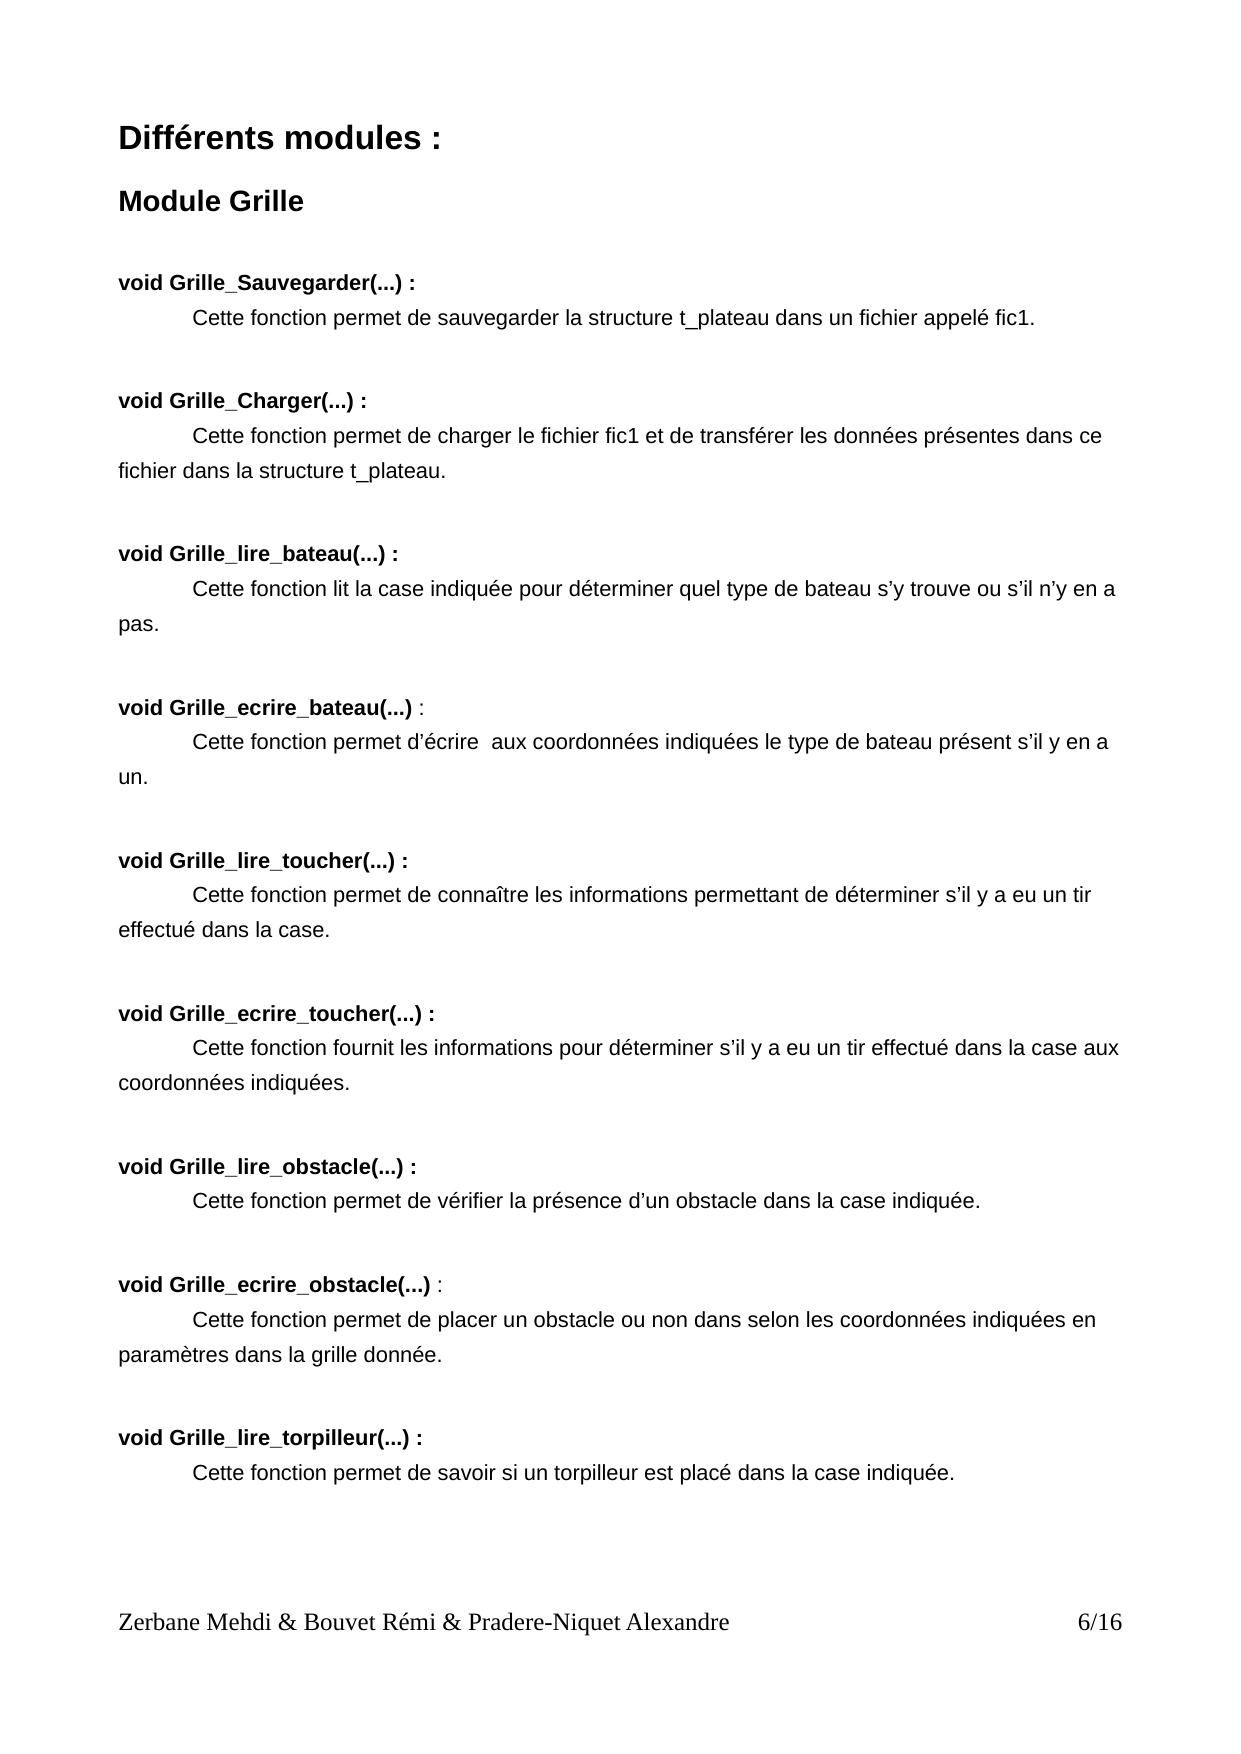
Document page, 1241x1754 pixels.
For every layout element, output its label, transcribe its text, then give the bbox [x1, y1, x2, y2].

text void Grille_lire_obstacle(...) : [118, 1154, 1122, 1179]
text void Grille_ecrire_bateau(...) : [118, 694, 1122, 719]
text Cette fonction permet de connaître les informations permettant de déterminer s’il y a eu un tir effectué dans la case. [118, 882, 1122, 942]
subtitle Module Grille [118, 184, 1122, 218]
text void Grille_lire_torpilleur(...) : [118, 1425, 1122, 1451]
text Cette fonction permet d’écrire aux coordonnées indiquées le type de bateau présent s’il y en a un. [118, 729, 1122, 789]
text Cette fonction permet de savoir si un torpilleur est placé dans la case indiquée. [118, 1460, 1122, 1485]
text Cette fonction fournit les informations pour déterminer s’il y a eu un tir effectué dans la case aux coordonnées indiquées. [118, 1035, 1122, 1095]
text Cette fonction permet de vérifier la présence d’un obstacle dans la case indiquée. [118, 1188, 1122, 1214]
text Cette fonction permet de charger le fichier fic1 et de transférer les données présentes dans ce fichier dans la structure t_plateau. [118, 423, 1122, 483]
subtitle Différents modules : [118, 118, 1122, 157]
text void Grille_Charger(...) : [118, 388, 1122, 413]
text void Grille_ecrire_obstacle(...) : [118, 1272, 1122, 1297]
text void Grille_lire_toucher(...) : [118, 847, 1122, 873]
text Cette fonction lit la case indiquée pour déterminer quel type de bateau s’y trouve ou s’il n’y en a pas. [118, 576, 1122, 636]
text Cette fonction permet de placer un obstacle ou non dans selon les coordonnées indiquées en paramètres dans la grille donnée. [118, 1307, 1122, 1367]
text void Grille_ecrire_toucher(...) : [118, 1001, 1122, 1026]
text Cette fonction permet de sauvegarder la structure t_plateau dans un fichier appelé fic1. [118, 304, 1122, 329]
text void Grille_lire_bateau(...) : [118, 541, 1122, 566]
text void Grille_Sauvegarder(...) : [118, 270, 1122, 295]
